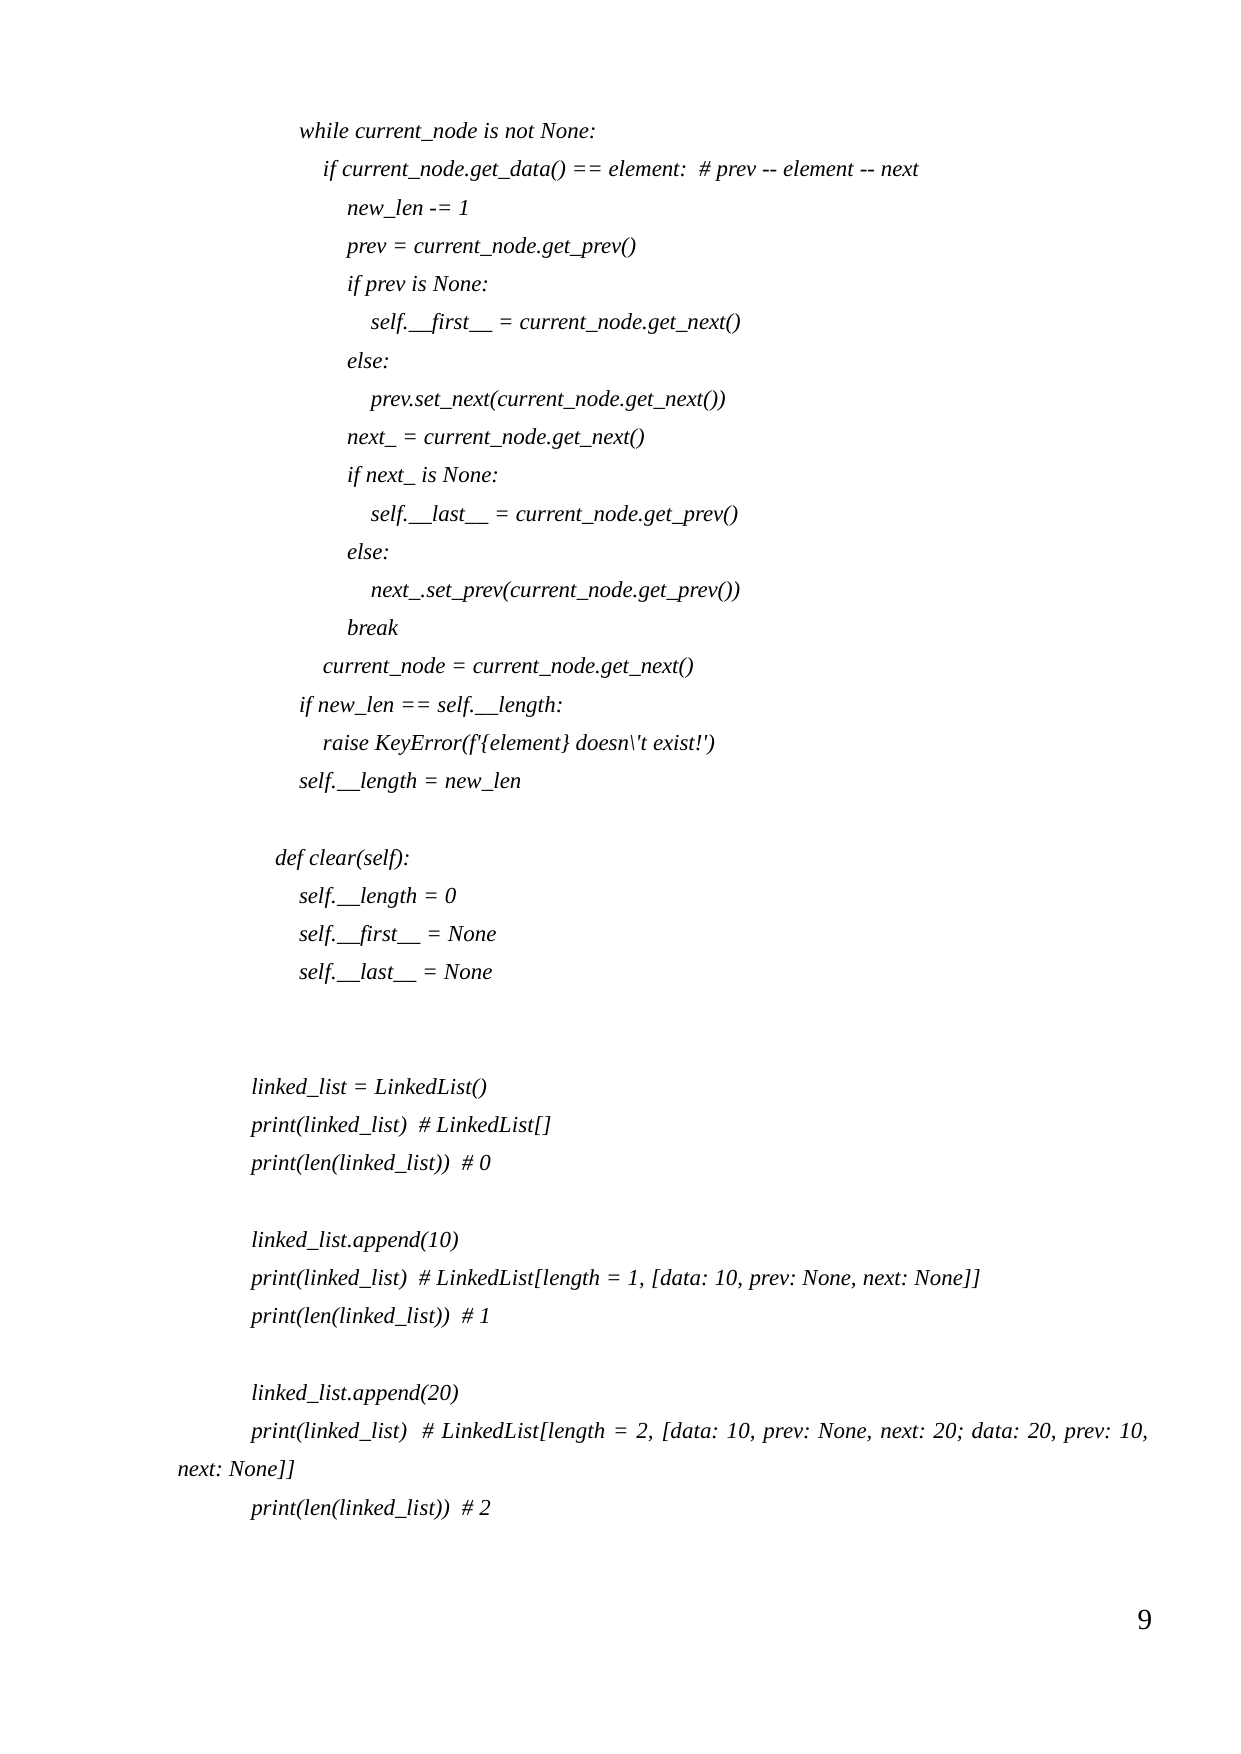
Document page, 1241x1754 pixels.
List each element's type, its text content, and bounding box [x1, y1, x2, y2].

text print(len(linked_list)) # 2 [177, 1494, 1152, 1520]
text prev = current_node.get_prev() [177, 233, 1152, 258]
text break [177, 615, 1152, 641]
text else: [177, 347, 1152, 373]
text if new_len == self.__length: [177, 692, 1152, 717]
text linked_list.append(20) [177, 1380, 1152, 1405]
text print(linked_list) # LinkedList[length = 1, [data: 10, prev: None, next: None]] [177, 1265, 1152, 1291]
text if prev is None: [177, 271, 1152, 297]
text linked_list = LinkedList() [177, 1074, 1152, 1099]
text new_len -= 1 [177, 194, 1152, 220]
text prev.set_next(current_node.get_next()) [177, 386, 1152, 411]
text self.__last__ = None [177, 959, 1152, 985]
text self.__length = new_len [177, 768, 1152, 793]
text raise KeyError(f'{element} doesn\'t exist!') [177, 730, 1152, 755]
text else: [177, 539, 1152, 564]
text if next_ is None: [177, 462, 1152, 488]
text print(linked_list) # LinkedList[] [177, 1112, 1152, 1138]
text linked_list.append(10) [177, 1227, 1152, 1252]
text next_ = current_node.get_next() [177, 424, 1152, 449]
text print(linked_list) # LinkedList[length = 2, [data: 10, prev: None, next: 20; data: 20, prev: 10, next: None]] [177, 1418, 1152, 1482]
text print(len(linked_list)) # 0 [177, 1150, 1152, 1176]
text current_node = current_node.get_next() [177, 653, 1152, 679]
text def clear(self): [177, 844, 1152, 870]
text self.__first__ = current_node.get_next() [177, 309, 1152, 335]
text print(len(linked_list)) # 1 [177, 1303, 1152, 1329]
text self.__length = 0 [177, 883, 1152, 908]
text while current_node is not None: [177, 118, 1152, 144]
text self.__first__ = None [177, 921, 1152, 946]
text self.__last__ = current_node.get_prev() [177, 500, 1152, 526]
text next_.set_prev(current_node.get_prev()) [177, 577, 1152, 602]
text if current_node.get_data() == element: # prev -- element -- next [177, 156, 1152, 182]
